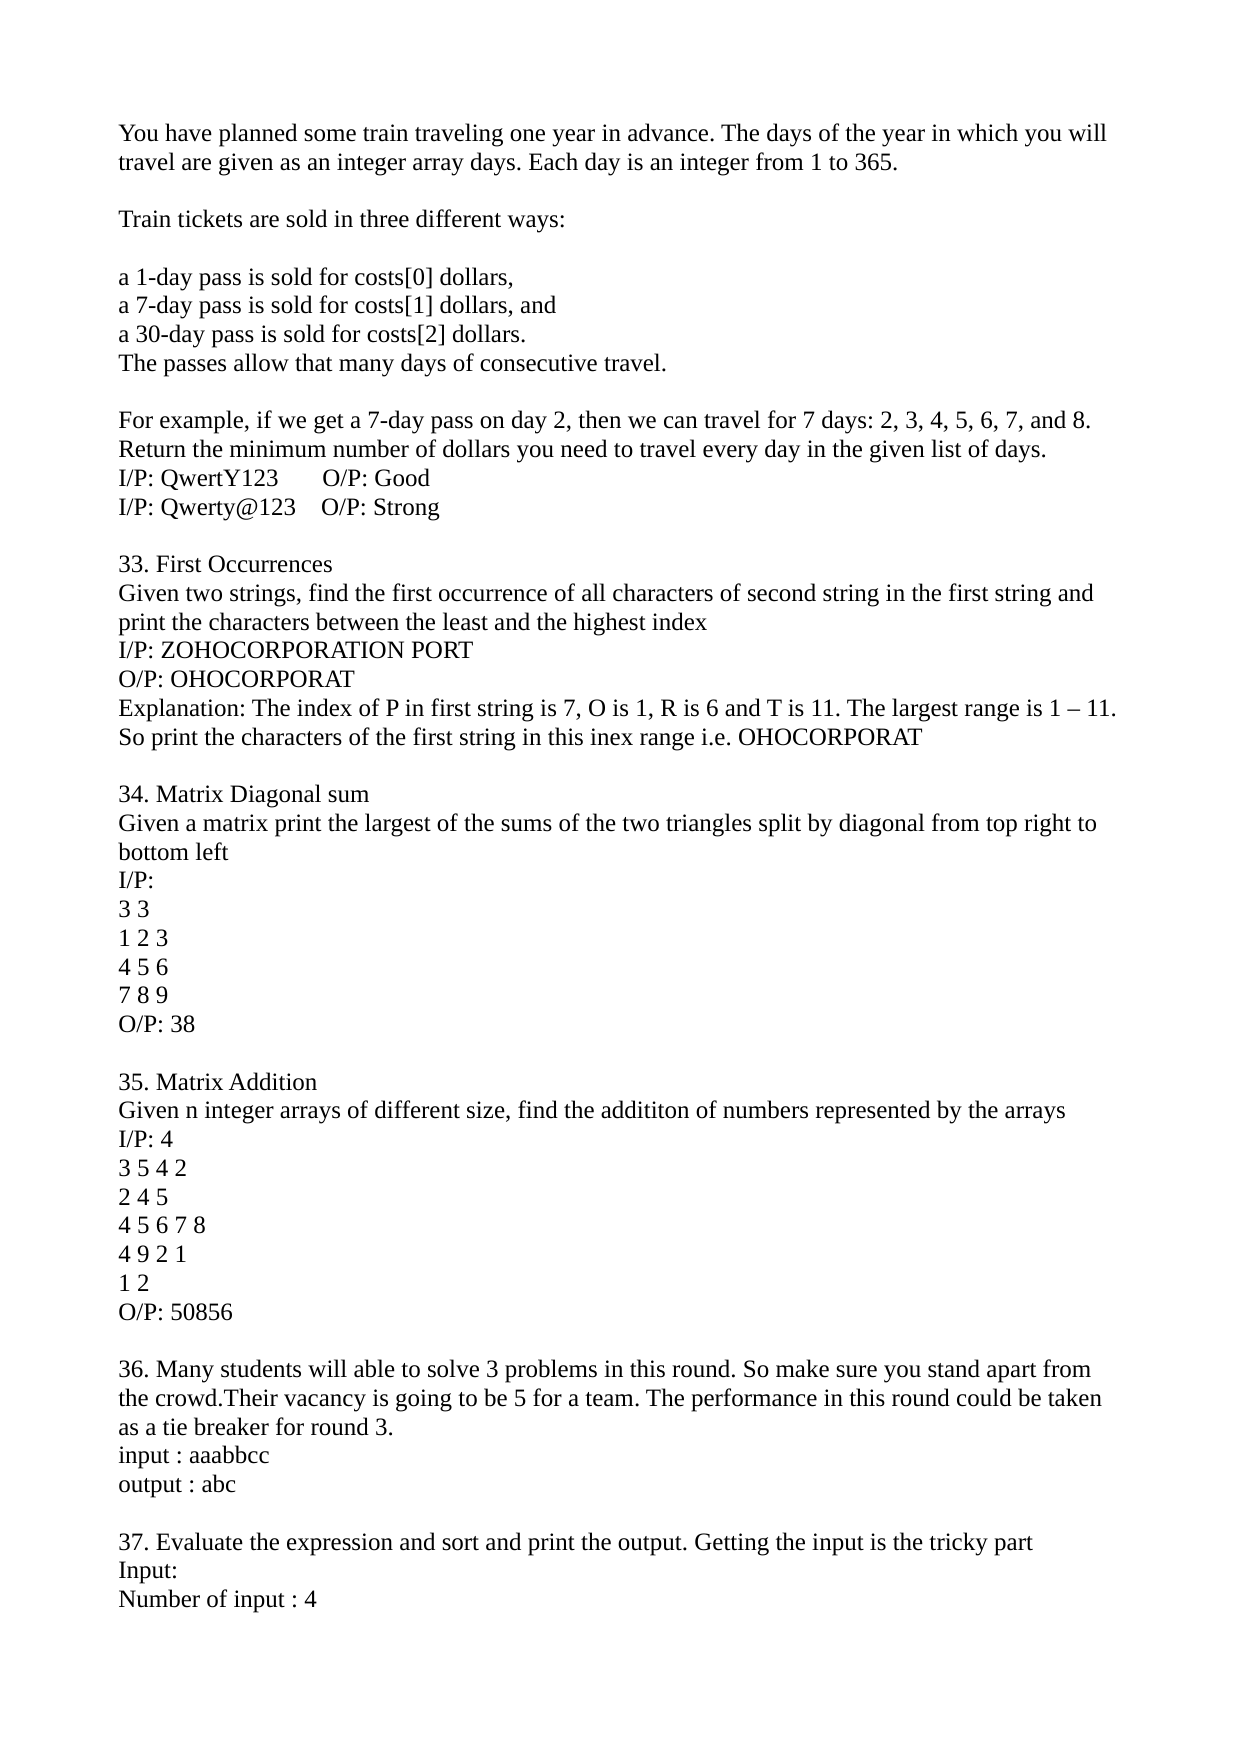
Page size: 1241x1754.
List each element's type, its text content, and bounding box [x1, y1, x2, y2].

text I/P: ZOHOCORPORATION PORT [118, 636, 1122, 664]
text 3 5 4 2 [118, 1153, 1122, 1182]
text print the characters between the least and the highest index [118, 607, 1122, 636]
text I/P: Qwerty@123 O/P: Strong [118, 492, 1122, 521]
text Train tickets are sold in three different ways: [118, 204, 1122, 233]
text 1 2 [118, 1268, 1122, 1297]
text Explanation: The index of P in first string is 7, O is 1, R is 6 and T is 11. The largest range is 1 – 11. [118, 693, 1122, 722]
text I/P: [118, 866, 1122, 894]
text 3 3 [118, 894, 1122, 923]
text Number of input : 4 [118, 1584, 1122, 1613]
text 34. Matrix Diagonal sum [118, 779, 1122, 808]
text Return the minimum number of dollars you need to travel every day in the given list of days. [118, 434, 1122, 463]
text 1 2 3 [118, 923, 1122, 952]
text Given n integer arrays of different size, find the addititon of numbers represented by the arrays [118, 1096, 1122, 1124]
text You have planned some train traveling one year in advance. The days of the year in which you will travel are given as an integer array days. Each day is an integer from 1 to 365. [118, 118, 1122, 176]
text Given a matrix print the largest of the sums of the two triangles split by diagonal from top right to bottom left [118, 808, 1122, 866]
text 4 9 2 1 [118, 1239, 1122, 1268]
text Given two strings, find the first occurrence of all characters of second string in the first string and [118, 578, 1122, 607]
text 2 4 5 [118, 1182, 1122, 1211]
text O/P: 50856 [118, 1297, 1122, 1326]
text O/P: 38 [118, 1009, 1122, 1038]
text 36. Many students will able to solve 3 problems in this round. So make sure you stand apart from the crowd.Their vacancy is going to be 5 for a team. The performance in this round could be taken as a tie breaker for round 3. [118, 1354, 1122, 1441]
text 7 8 9 [118, 981, 1122, 1009]
text output : abc [118, 1469, 1122, 1498]
text I/P: QwertY123 O/P: Good [118, 463, 1122, 492]
text The passes allow that many days of consecutive travel. [118, 348, 1122, 377]
text a 1-day pass is sold for costs[0] dollars, [118, 262, 1122, 291]
text input : aaabbcc [118, 1441, 1122, 1469]
text 4 5 6 [118, 952, 1122, 981]
text 37. Evaluate the expression and sort and print the output. Getting the input is the tricky part [118, 1527, 1122, 1556]
text 4 5 6 7 8 [118, 1211, 1122, 1239]
text Input: [118, 1556, 1122, 1584]
text O/P: OHOCORPORAT [118, 664, 1122, 693]
text For example, if we get a 7-day pass on day 2, then we can travel for 7 days: 2, 3, 4, 5, 6, 7, and 8. [118, 406, 1122, 434]
text 35. Matrix Addition [118, 1067, 1122, 1096]
text a 7-day pass is sold for costs[1] dollars, and [118, 291, 1122, 319]
text a 30-day pass is sold for costs[2] dollars. [118, 319, 1122, 348]
text So print the characters of the first string in this inex range i.e. OHOCORPORAT [118, 722, 1122, 751]
text 33. First Occurrences [118, 549, 1122, 578]
text I/P: 4 [118, 1124, 1122, 1153]
